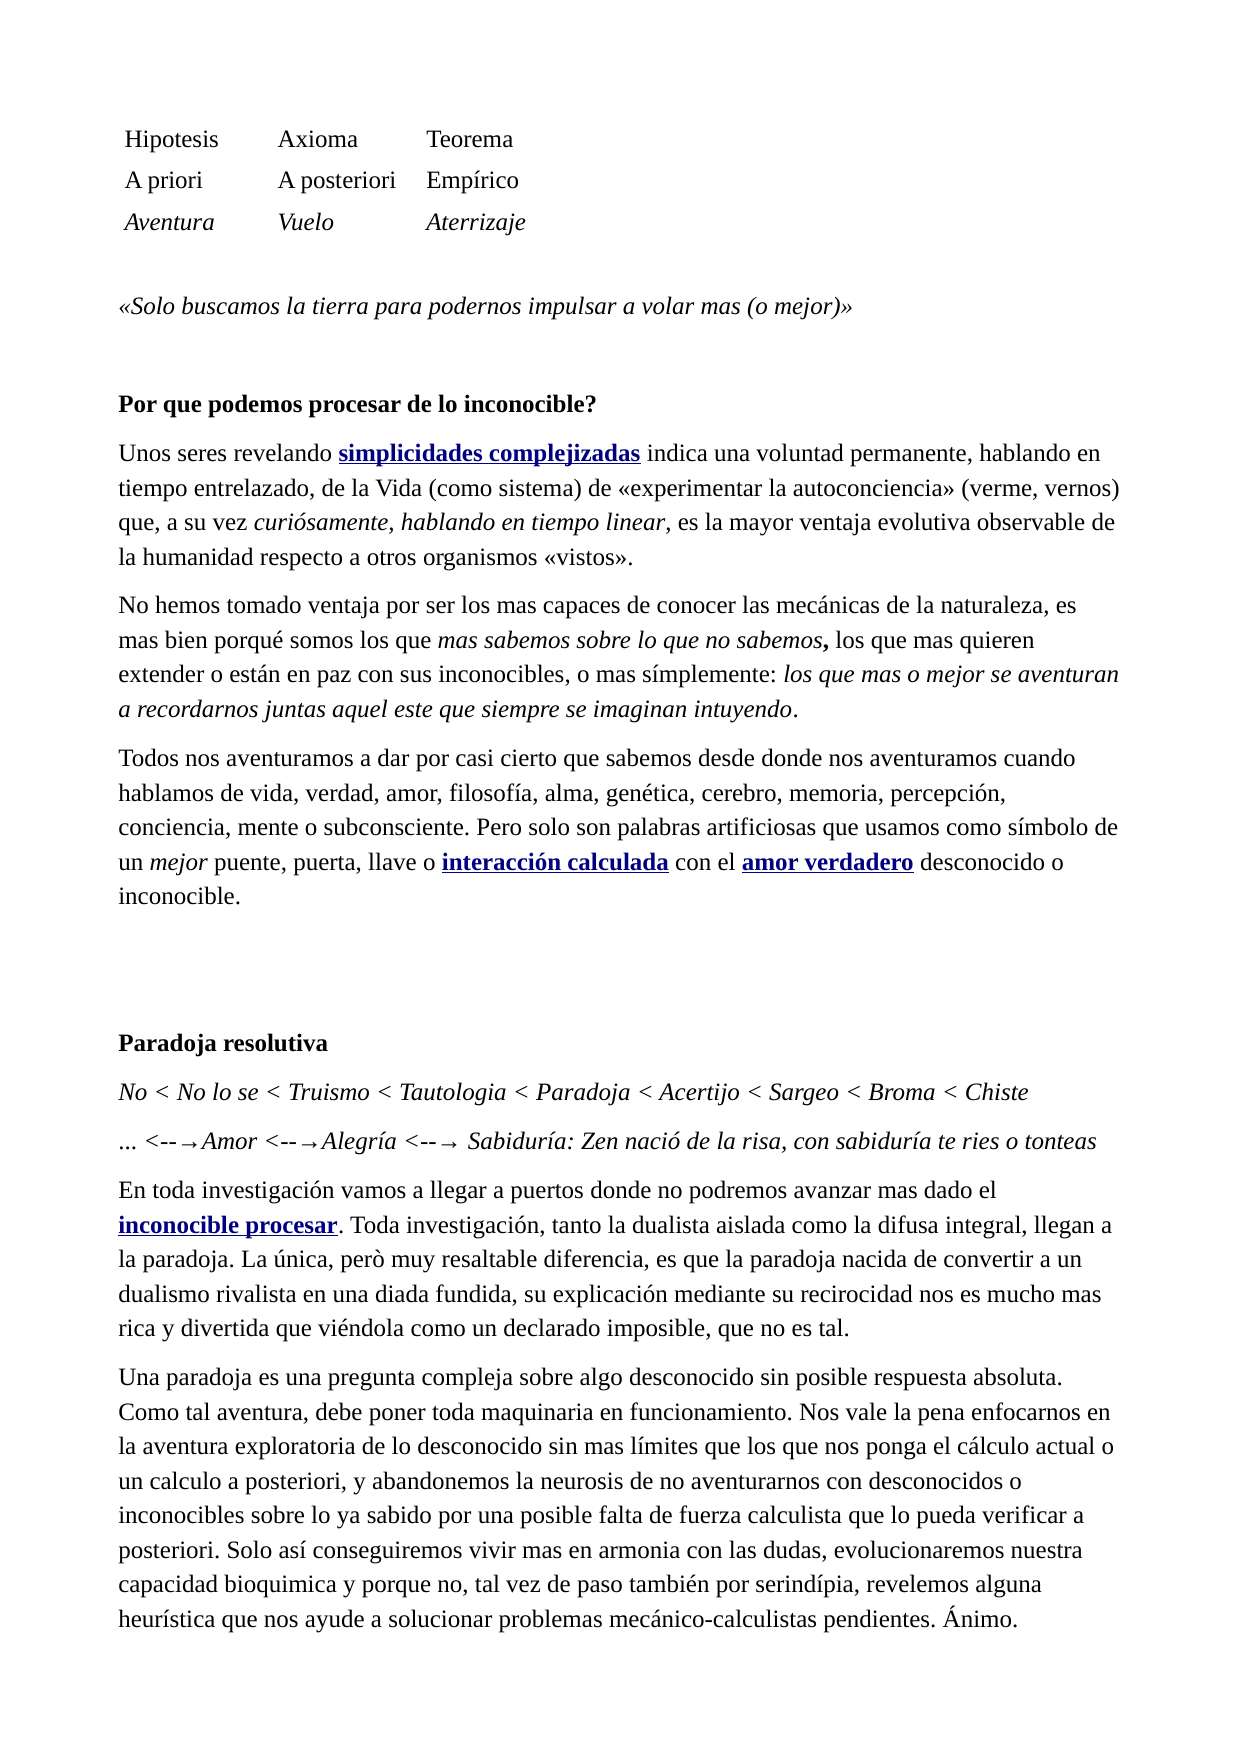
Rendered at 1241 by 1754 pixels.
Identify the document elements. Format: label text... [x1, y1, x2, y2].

table_cell Empírico [420, 159, 573, 201]
text Unos seres revelando simplicidades complejizadas indica una voluntad permanente, hablando en tiempo entrelazado, de la Vida (como sistema) de «experimentar la autoconciencia» (verme, vernos) que, a su vez curiósamente, hablando en tiempo linear, es la mayor ventaja evolutiva observable de la humanidad respecto a otros organismos «vistos». [118, 438, 1122, 570]
table_cell Teorema [420, 118, 573, 159]
text No hemos tomado ventaja por ser los mas capaces de conocer las mecánicas de la naturaleza, es mas bien porqué somos los que mas sabemos sobre lo que no sabemos, los que mas quieren extender o están en paz con sus inconocibles, o mas símplemente: los que mas o mejor se aventuran a recordarnos juntas aquel este que siempre se imaginan intuyendo. [118, 591, 1122, 723]
text ... <--→Amor <--→Alegría <--→ Sabiduría: Zen nació de la risa, con sabiduría te ries o tonteas [118, 1126, 1122, 1155]
text «Solo buscamos la tierra para podernos impulsar a volar mas (o mejor)» [118, 291, 1122, 320]
text Por que podemos procesar de lo inconocible? [118, 389, 1122, 418]
table_cell Axioma [271, 118, 420, 159]
text Todos nos aventuramos a dar por casi cierto que sabemos desde donde nos aventuramos cuando hablamos de vida, verdad, amor, filosofía, alma, genética, cerebro, memoria, percepción, conciencia, mente o subconsciente. Pero solo son palabras artificiosas que usamos como símbolo de un mejor puente, puerta, llave o interacción calculada con el amor verdadero desconocido o inconocible. [118, 743, 1122, 910]
table_cell Aterrizaje [420, 201, 573, 242]
text Una paradoja es una pregunta compleja sobre algo desconocido sin posible respuesta absoluta. Como tal aventura, debe poner toda maquinaria en funcionamiento. Nos vale la pena enfocarnos en la aventura exploratoria de lo desconocido sin mas límites que los que nos ponga el cálculo actual o un calculo a posteriori, y abandonemos la neurosis de no aventurarnos con desconocidos o inconocibles sobre lo ya sabido por una posible falta de fuerza calculista que lo pueda verificar a posteriori. Solo así conseguiremos vivir mas en armonia con las dudas, evolucionaremos nuestra capacidad bioquimica y porque no, tal vez de paso también por serindípia, revelemos alguna heurística que nos ayude a solucionar problemas mecánico-calculistas pendientes. Ánimo. [118, 1362, 1122, 1632]
table_cell Vuelo [271, 201, 420, 242]
table_cell Hipotesis [118, 118, 271, 159]
text Paradoja resolutiva [118, 1028, 1122, 1057]
text En toda investigación vamos a llegar a puertos donde no podremos avanzar mas dado el inconocible procesar. Toda investigación, tanto la dualista aislada como la difusa integral, llegan a la paradoja. La única, però muy resaltable diferencia, es que la paradoja nacida de convertir a un dualismo rivalista en una diada fundida, su explicación mediante su recirocidad nos es mucho mas rica y divertida que viéndola como un declarado imposible, que no es tal. [118, 1175, 1122, 1342]
table_cell A priori [118, 159, 271, 201]
table_cell A posteriori [271, 159, 420, 201]
text No < No lo se < Truismo < Tautologia < Paradoja < Acertijo < Sargeo < Broma < Chiste [118, 1077, 1122, 1106]
table_cell Aventura [118, 201, 271, 242]
